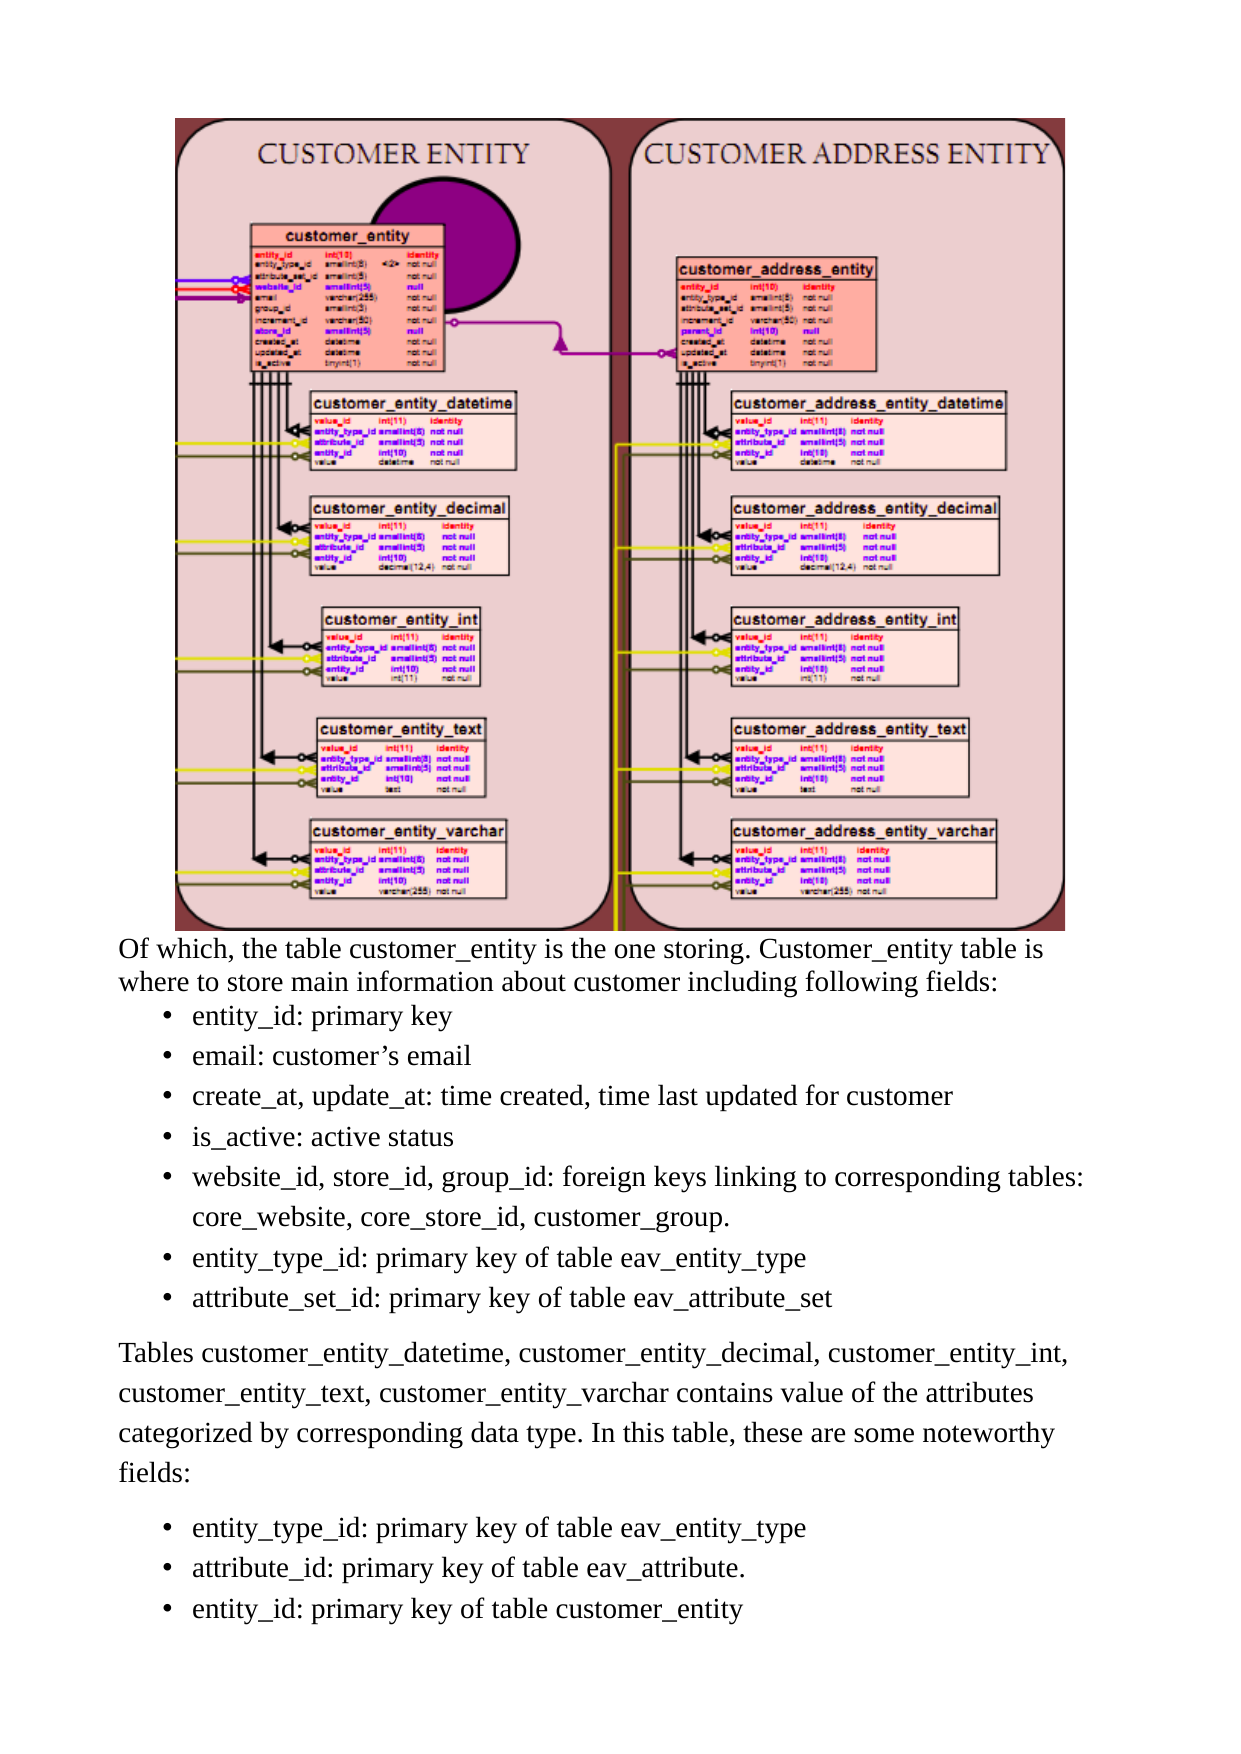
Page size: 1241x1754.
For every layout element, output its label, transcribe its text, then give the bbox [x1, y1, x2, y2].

list entity_type_id: primary key of table eav_entity_type [162, 1240, 1122, 1273]
list email: customer’s email [162, 1038, 1122, 1072]
text Of which, the table customer_entity is the one storing. Customer_entity table is where to store main information about customer including following fields: [118, 118, 1122, 998]
list is_active: active status [162, 1119, 1122, 1152]
list website_id, store_id, group_id: foreign keys linking to corresponding tables: core_website, core_store_id, customer_group. [162, 1159, 1122, 1233]
list entity_id: primary key [162, 998, 1122, 1032]
list create_at, update_at: time created, time last updated for customer [162, 1078, 1122, 1112]
list attribute_id: primary key of table eav_attribute. [162, 1551, 1122, 1584]
picture [175, 118, 1066, 931]
list attribute_set_id: primary key of table eav_attribute_set [162, 1280, 1122, 1314]
list entity_type_id: primary key of table eav_entity_type [162, 1510, 1122, 1544]
text Tables customer_entity_datetime, customer_entity_decimal, customer_entity_int, customer_entity_text, customer_entity_varchar contains value of the attributes categorized by corresponding data type. In this table, these are some noteworthy fields: [118, 1335, 1122, 1489]
list entity_id: primary key of table customer_entity [162, 1591, 1122, 1624]
